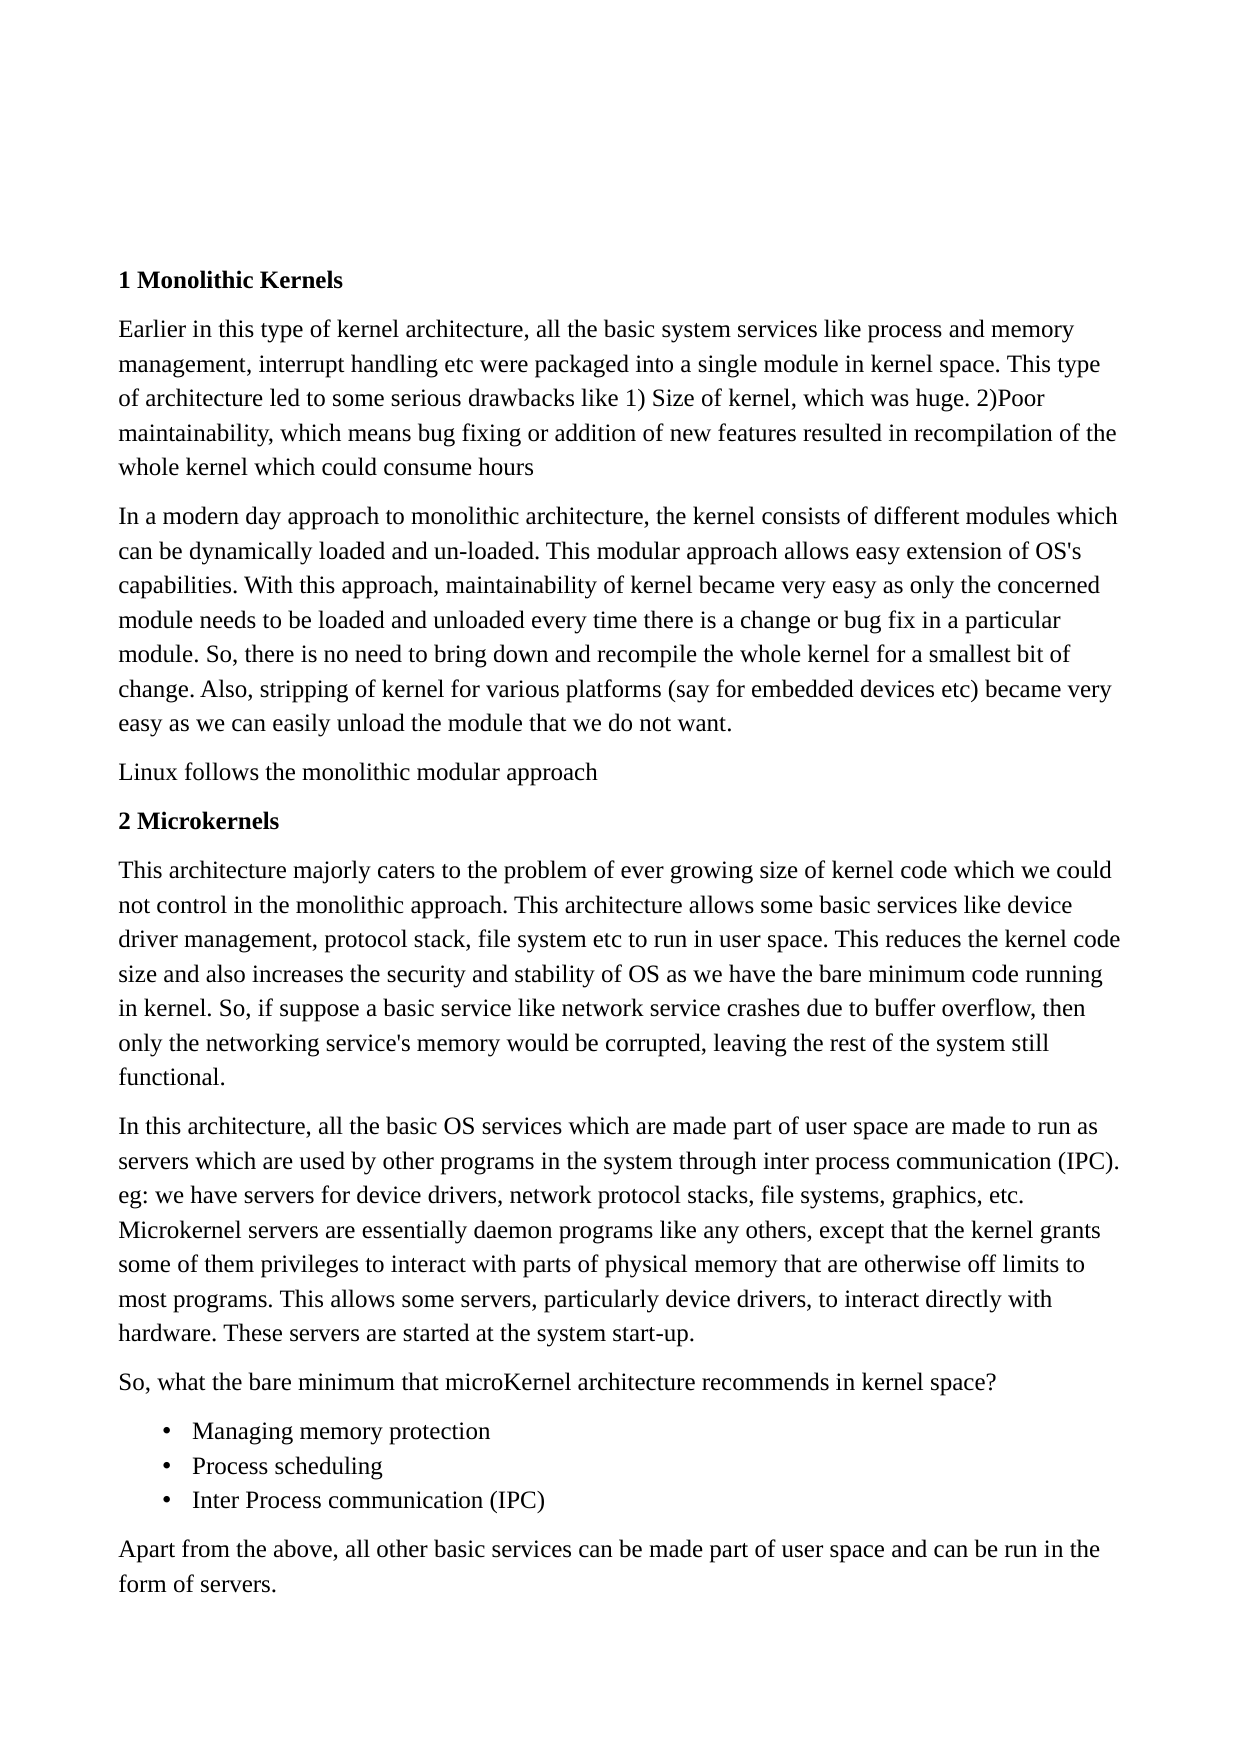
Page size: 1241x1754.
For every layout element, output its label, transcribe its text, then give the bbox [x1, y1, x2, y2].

text So, what the bare minimum that microKernel architecture recommends in kernel space? [118, 1367, 1122, 1396]
text Apart from the above, all other basic services can be made part of user space and can be run in the form of servers. [118, 1534, 1122, 1598]
text 2 Microkernels [118, 806, 1122, 835]
text In a modern day approach to monolithic architecture, the kernel consists of different modules which can be dynamically loaded and un-loaded. This modular approach allows easy extension of OS's capabilities. With this approach, maintainability of kernel became very easy as only the concerned module needs to be loaded and unloaded every time there is a change or bug fix in a particular module. So, there is no need to bring down and recompile the whole kernel for a smallest bit of change. Also, stripping of kernel for various platforms (say for embedded devices etc) became very easy as we can easily unload the module that we do not want. [118, 501, 1122, 737]
list Inter Process communication (IPC) [162, 1485, 1122, 1514]
list Process scheduling [162, 1451, 1122, 1479]
list Managing memory protection [162, 1416, 1122, 1445]
text 1 Monolithic Kernels [118, 265, 1122, 294]
text Linux follows the monolithic modular approach [118, 757, 1122, 786]
text This architecture majorly caters to the problem of ever growing size of kernel code which we could not control in the monolithic approach. This architecture allows some basic services like device driver management, protocol stack, file system etc to run in user space. This reduces the kernel code size and also increases the security and stability of OS as we have the bare minimum code running in kernel. So, if suppose a basic service like network service crashes due to buffer overflow, then only the networking service's memory would be corrupted, leaving the rest of the system still functional. [118, 855, 1122, 1091]
text In this architecture, all the basic OS services which are made part of user space are made to run as servers which are used by other programs in the system through inter process communication (IPC). eg: we have servers for device drivers, network protocol stacks, file systems, graphics, etc. Microkernel servers are essentially daemon programs like any others, except that the kernel grants some of them privileges to interact with parts of physical memory that are otherwise off limits to most programs. This allows some servers, particularly device drivers, to interact directly with hardware. These servers are started at the system start-up. [118, 1111, 1122, 1347]
text Earlier in this type of kernel architecture, all the basic system services like process and memory management, interrupt handling etc were packaged into a single module in kernel space. This type of architecture led to some serious drawbacks like 1) Size of kernel, which was huge. 2)Poor maintainability, which means bug fixing or addition of new features resulted in recompilation of the whole kernel which could consume hours [118, 314, 1122, 481]
